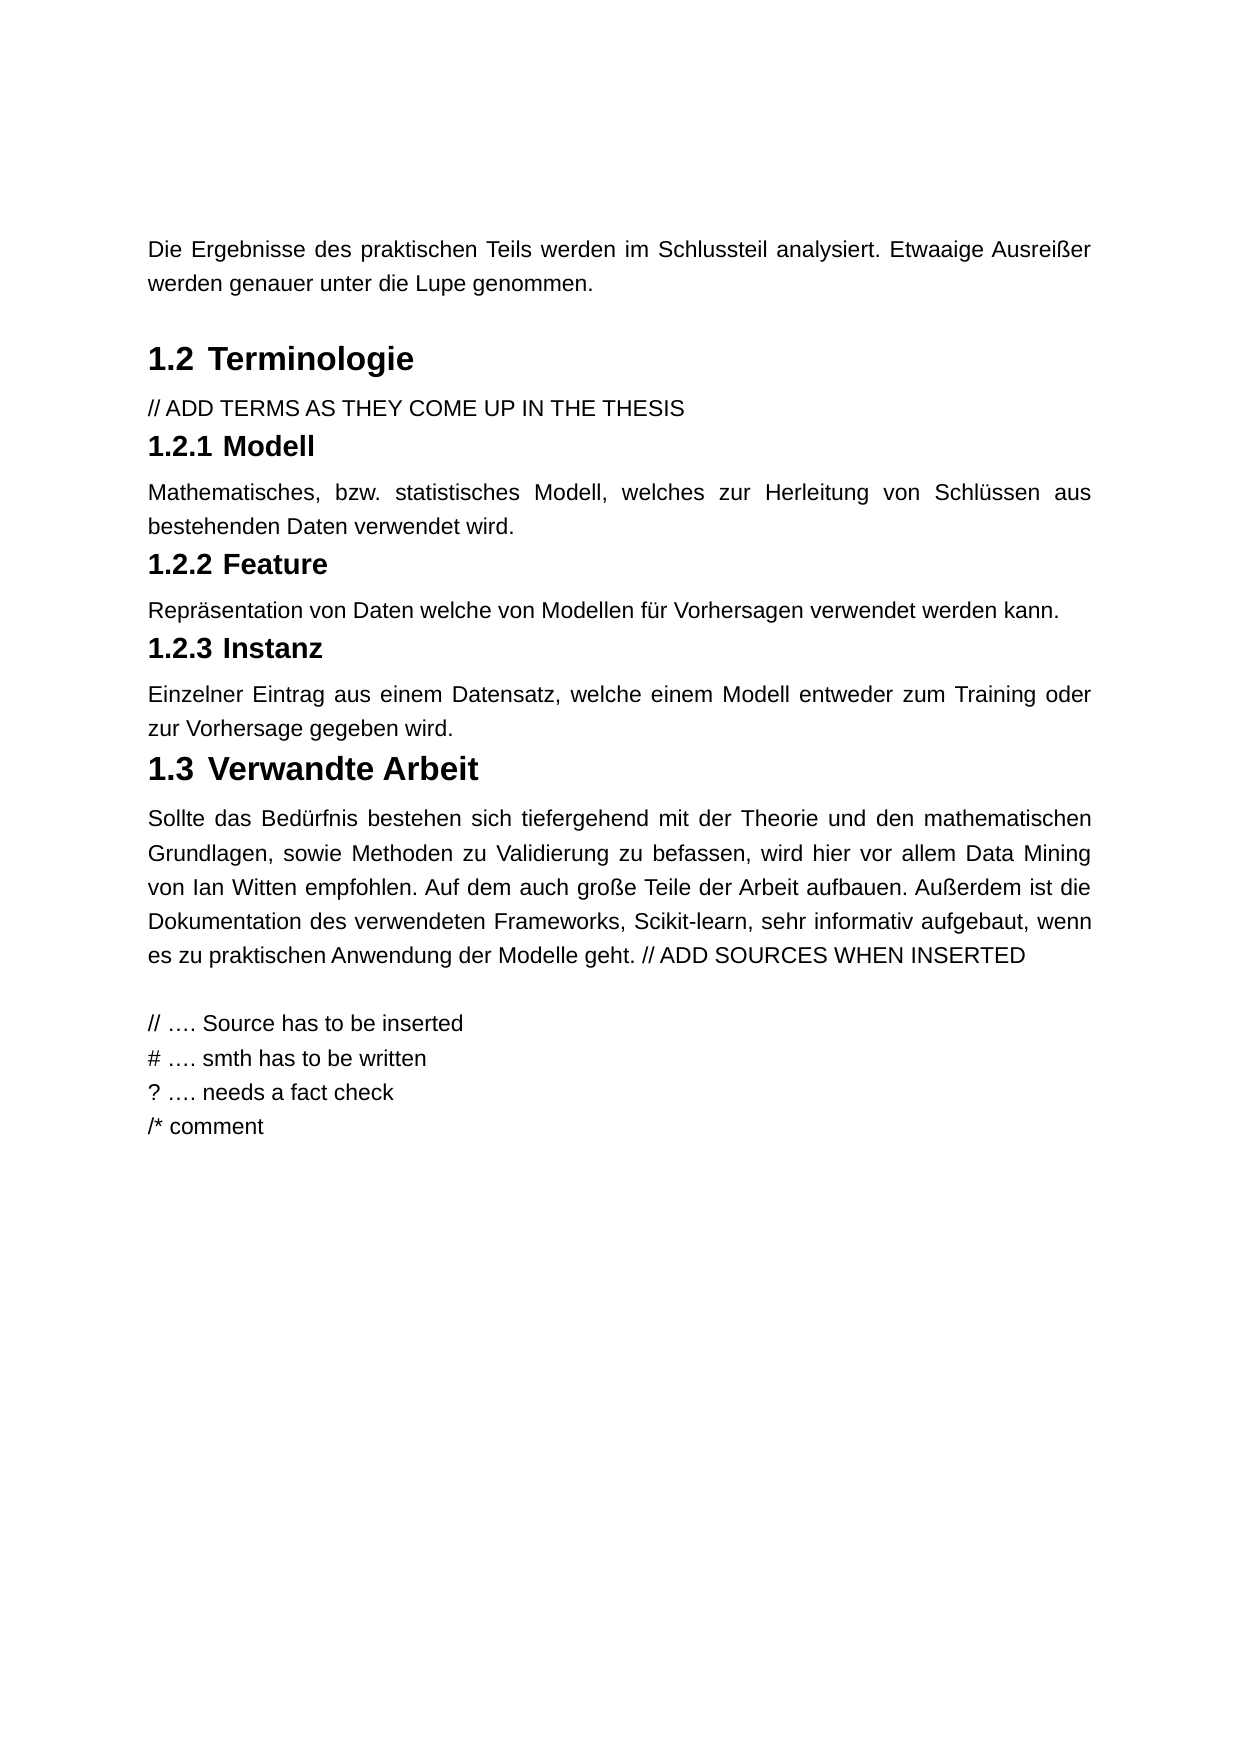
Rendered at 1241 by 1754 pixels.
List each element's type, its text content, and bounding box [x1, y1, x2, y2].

text ? …. needs a fact check [148, 1079, 1092, 1105]
text Repräsentation von Daten welche von Modellen für Vorhersagen verwendet werden kann. [148, 597, 1092, 623]
text // …. Source has to be inserted [148, 1010, 1092, 1037]
subtitle Modell [148, 429, 1092, 463]
subtitle Feature [148, 547, 1092, 581]
subtitle Instanz [148, 631, 1092, 665]
text Sollte das Bedürfnis bestehen sich tiefergehend mit der Theorie und den mathematischen Grundlagen, sowie Methoden zu Validierung zu befassen, wird hier vor allem Data Mining von Ian Witten empfohlen. Auf dem auch große Teile der Arbeit aufbauen. Außerdem ist die Dokumentation des verwendeten Frameworks, Scikit-learn, sehr informativ aufgebaut, wenn es zu praktischen Anwendung der Modelle geht. // ADD SOURCES WHEN INSERTED [148, 805, 1092, 968]
text Die Ergebnisse des praktischen Teils werden im Schlussteil analysiert. Etwaaige Ausreißer werden genauer unter die Lupe genommen. [148, 236, 1092, 297]
text /* comment [148, 1113, 1092, 1139]
text Mathematisches, bzw. statistisches Modell, welches zur Herleitung von Schlüssen aus bestehenden Daten verwendet wird. [148, 479, 1092, 539]
subtitle Verwandte Arbeit [148, 749, 1092, 788]
text # …. smth has to be written [148, 1044, 1092, 1071]
subtitle Terminologie [148, 339, 1092, 377]
text Einzelner Eintrag aus einem Datensatz, welche einem Modell entweder zum Training oder zur Vorhersage gegeben wird. [148, 681, 1092, 741]
text // ADD TERMS AS THEY COME UP IN THE THESIS [148, 395, 1092, 421]
